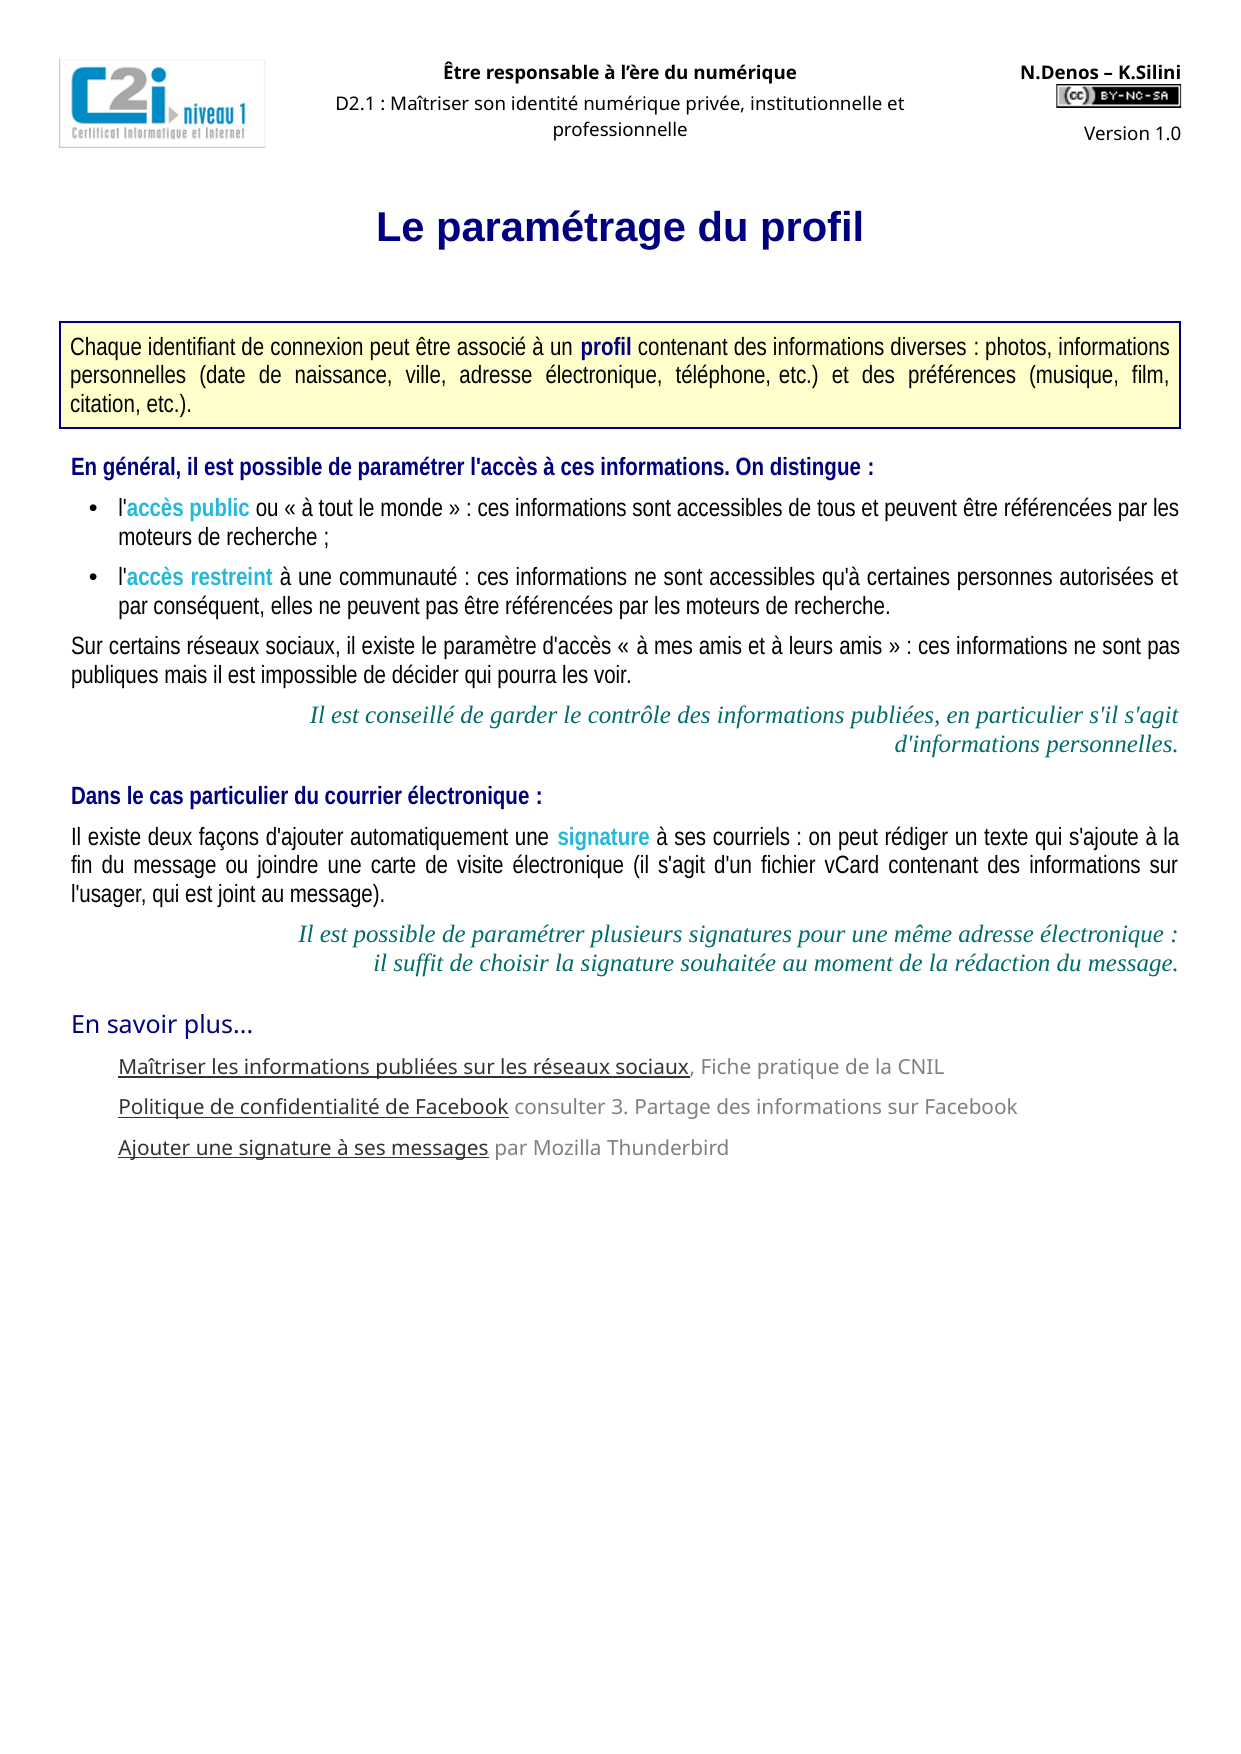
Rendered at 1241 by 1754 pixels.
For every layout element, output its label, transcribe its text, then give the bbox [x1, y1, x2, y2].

text En général, il est possible de paramétrer l'accès à ces informations. On distingue : [71, 452, 1181, 481]
text Maîtriser les informations publiées sur les réseaux sociaux, Fiche pratique de la CNIL [118, 1052, 1181, 1081]
picture [1056, 84, 1182, 108]
text Chaque identifiant de connexion peut être associé à un profil contenant des informations diverses : photos, informations personnelles (date de naissance, ville, adresse électronique, téléphone, etc.) et des préférences (musique, film, citation, etc.). [61, 323, 1179, 427]
text Il est conseillé de garder le contrôle des informations publiées, en particulier s'il s'agit d'informations personnelles. [295, 700, 1181, 758]
subtitle Le paramétrage du profil [59, 202, 1181, 250]
text Sur certains réseaux sociaux, il existe le paramètre d'accès « à mes amis et à leurs amis » : ces informations ne sont pas publiques mais il est impossible de décider qui pourra les voir. [71, 631, 1181, 688]
picture [59, 59, 266, 148]
text Politique de confidentialité de Facebook consulter 3. Partage des informations sur Facebook [118, 1092, 1181, 1121]
list l'accès restreint à une communauté : ces informations ne sont accessibles qu'à certaines personnes autorisées et par conséquent, elles ne peuvent pas être référencées par les moteurs de recherche. [88, 562, 1181, 619]
text Il est possible de paramétrer plusieurs signatures pour une même adresse électronique : il suffit de choisir la signature souhaitée au moment de la rédaction du message. [295, 919, 1181, 977]
text Ajouter une signature à ses messages par Mozilla Thunderbird [118, 1133, 1181, 1161]
text Il existe deux façons d'ajouter automatiquement une signature à ses courriels : on peut rédiger un texte qui s'ajoute à la fin du message ou joindre une carte de visite électronique (il s'agit d'un fichier vCard contenant des informations sur l'usager, qui est joint au message). [71, 822, 1181, 908]
text Dans le cas particulier du courrier électronique : [71, 781, 1181, 810]
list l'accès public ou « à tout le monde » : ces informations sont accessibles de tous et peuvent être référencées par les moteurs de recherche ; [88, 493, 1181, 550]
text En savoir plus... [71, 1006, 1181, 1041]
